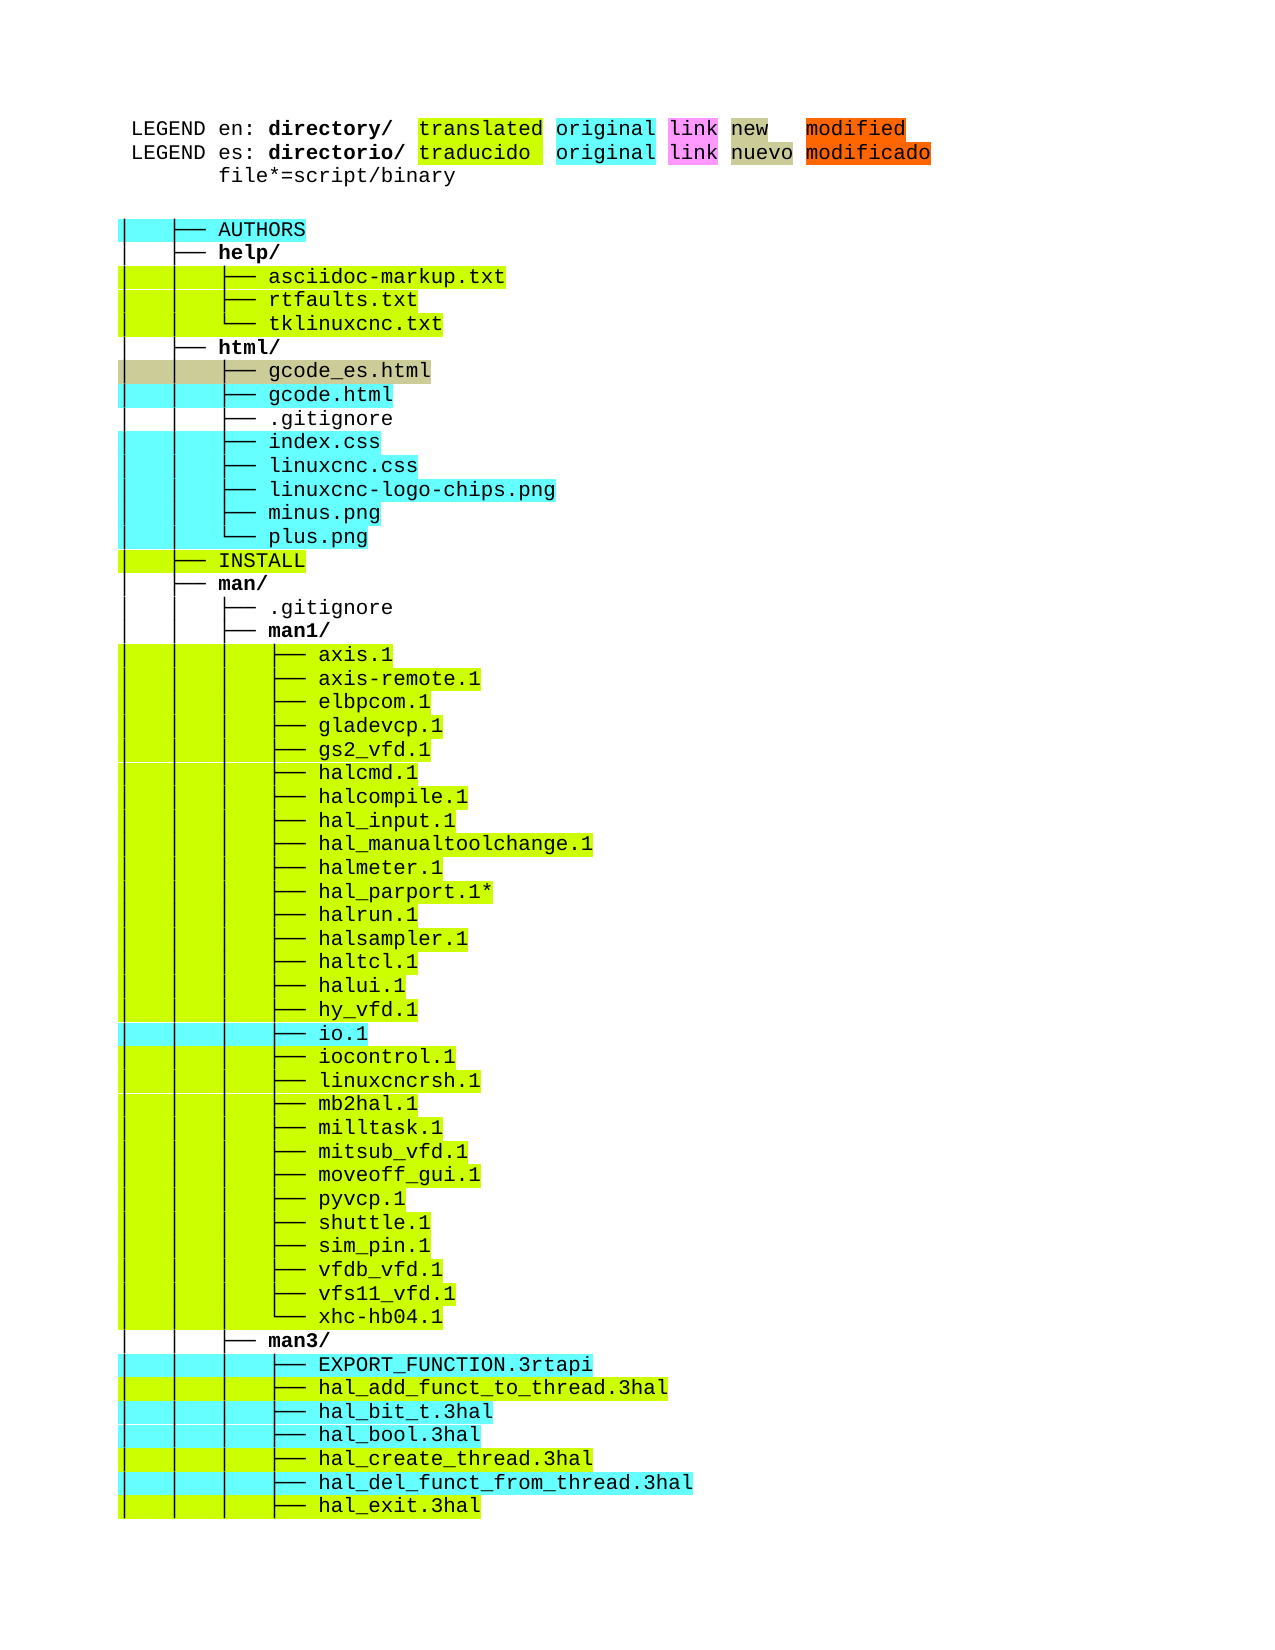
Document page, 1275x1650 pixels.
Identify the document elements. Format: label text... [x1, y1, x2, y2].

text │ │ │ ├── hy_vfd.1 [175, 999, 224, 1022]
text │ │ │ ├── halsampler.1 [175, 928, 224, 952]
text │ │ ├── .gitignore [225, 597, 1157, 621]
text │ │ │ ├── hy_vfd.1 [275, 999, 1157, 1022]
text │ │ │ ├── vfs11_vfd.1 [275, 1283, 1157, 1306]
text │ ├── help/ [118, 242, 1157, 266]
text │ │ │ ├── hy_vfd.1 [125, 999, 174, 1022]
text │ │ │ ├── hal_bit_t.3hal [225, 1401, 274, 1424]
text │ │ │ ├── axis-remote.1 [275, 668, 1157, 691]
text │ │ │ ├── hal_parport.1* [275, 881, 1157, 904]
text │ │ │ ├── linuxcncrsh.1 [175, 1070, 224, 1093]
text │ │ │ ├── EXPORT_FUNCTION.3rtapi [118, 1353, 1157, 1377]
text │ │ │ ├── hal_manualtoolchange.1 [118, 833, 1157, 857]
text │ │ │ ├── elbpcom.1 [118, 691, 1157, 715]
text │ │ │ ├── hal_bit_t.3hal [125, 1401, 174, 1424]
text │ ├── html/ [175, 337, 1157, 360]
text │ │ │ ├── linuxcncrsh.1 [225, 1070, 274, 1093]
text │ │ │ ├── halmeter.1 [118, 857, 1157, 881]
text │ │ ├── linuxcnc-logo-chips.png [175, 479, 224, 502]
text │ │ │ ├── gs2_vfd.1 [225, 739, 274, 762]
text │ │ │ ├── hal_add_funct_to_thread.3hal [118, 1377, 1157, 1401]
text │ │ │ ├── gs2_vfd.1 [275, 739, 1157, 762]
text │ │ │ ├── pyvcp.1 [118, 1188, 1157, 1212]
text │ │ │ ├── hal_bit_t.3hal [275, 1401, 1157, 1424]
text │ │ │ ├── milltask.1 [118, 1117, 1157, 1141]
text │ │ ├── .gitignore [125, 408, 174, 431]
text │ │ ├── man3/ [225, 1330, 1157, 1353]
text │ │ │ ├── hal_exit.3hal [118, 1495, 1157, 1519]
text │ │ ├── asciidoc-markup.txt [175, 266, 224, 289]
text │ │ ├── index.css [118, 431, 1157, 455]
text │ │ │ ├── vfdb_vfd.1 [118, 1259, 1157, 1283]
text │ │ │ ├── hal_parport.1* [125, 881, 174, 904]
text │ │ │ └── xhc-hb04.1 [118, 1306, 1157, 1330]
text │ │ │ ├── halsampler.1 [275, 928, 1157, 952]
text │ │ │ ├── linuxcncrsh.1 [275, 1070, 1157, 1093]
text │ │ │ ├── halcmd.1 [118, 762, 1157, 786]
text │ │ ├── .gitignore [225, 408, 1157, 431]
text │ │ │ ├── linuxcncrsh.1 [125, 1070, 174, 1093]
text │ │ │ ├── hy_vfd.1 [225, 999, 274, 1022]
text │ │ │ ├── sim_pin.1 [118, 1235, 1157, 1259]
text │ │ │ ├── moveoff_gui.1 [118, 1164, 1157, 1188]
text │ ├── AUTHORS [118, 218, 1157, 242]
text │ │ │ ├── hal_parport.1* [225, 881, 274, 904]
text │ │ ├── asciidoc-markup.txt [125, 266, 174, 289]
text │ │ ├── .gitignore [175, 408, 224, 431]
text │ │ │ ├── hal_del_funct_from_thread.3hal [225, 1472, 274, 1495]
text │ │ │ ├── shuttle.1 [175, 1212, 224, 1235]
text │ │ │ ├── gs2_vfd.1 [125, 739, 174, 762]
text │ ├── html/ [125, 337, 174, 360]
text │ │ │ ├── mitsub_vfd.1 [175, 1141, 224, 1164]
text │ │ │ ├── hal_bool.3hal [118, 1424, 1157, 1448]
text │ │ │ ├── hal_input.1 [125, 810, 174, 833]
text │ │ ├── rtfaults.txt [118, 289, 1157, 313]
text │ │ ├── linuxcnc-logo-chips.png [225, 479, 1157, 502]
text │ │ │ ├── vfs11_vfd.1 [175, 1283, 224, 1306]
text │ │ │ ├── axis-remote.1 [225, 668, 274, 691]
text │ │ │ ├── gladevcp.1 [118, 715, 1157, 739]
text │ │ │ ├── mb2hal.1 [118, 1093, 1157, 1117]
text │ │ └── tklinuxcnc.txt [118, 313, 1157, 337]
text │ │ │ ├── haltcl.1 [118, 952, 1157, 975]
text │ │ ├── man3/ [125, 1330, 174, 1353]
text │ │ │ ├── hal_parport.1* [175, 881, 224, 904]
text │ │ │ ├── hal_bit_t.3hal [175, 1401, 224, 1424]
text │ │ └── plus.png [175, 526, 1157, 549]
text │ │ ├── .gitignore [175, 597, 224, 621]
text │ │ ├── man1/ [118, 621, 1157, 644]
text │ │ │ ├── halsampler.1 [125, 928, 174, 952]
text │ │ ├── linuxcnc.css [118, 455, 1157, 479]
text │ │ ├── minus.png [118, 502, 1157, 526]
text │ │ │ ├── hal_input.1 [275, 810, 1157, 833]
text │ │ │ ├── hal_del_funct_from_thread.3hal [275, 1472, 1157, 1495]
text │ │ ├── linuxcnc-logo-chips.png [125, 479, 174, 502]
text │ │ │ ├── hal_input.1 [175, 810, 224, 833]
text │ │ │ ├── shuttle.1 [125, 1212, 174, 1235]
text │ │ ├── .gitignore [125, 597, 174, 621]
text │ │ │ ├── hal_input.1 [225, 810, 274, 833]
text │ │ │ ├── shuttle.1 [225, 1212, 274, 1235]
text │ │ │ ├── halui.1 [118, 975, 1157, 999]
text │ │ │ ├── mitsub_vfd.1 [225, 1141, 274, 1164]
text │ │ │ ├── shuttle.1 [275, 1212, 1157, 1235]
text │ │ │ ├── axis.1 [118, 644, 1157, 668]
text │ │ │ ├── hal_del_funct_from_thread.3hal [175, 1472, 224, 1495]
text │ │ ├── asciidoc-markup.txt [225, 266, 1157, 289]
text │ │ │ ├── iocontrol.1 [118, 1046, 1157, 1070]
text │ │ │ ├── hal_del_funct_from_thread.3hal [125, 1472, 174, 1495]
text │ │ │ ├── vfs11_vfd.1 [225, 1283, 274, 1306]
text │ │ │ ├── mitsub_vfd.1 [275, 1141, 1157, 1164]
text │ │ ├── man3/ [175, 1330, 224, 1353]
text │ │ │ ├── hal_create_thread.3hal [118, 1448, 1157, 1472]
text │ │ └── plus.png [125, 526, 174, 549]
text │ │ │ ├── halrun.1 [118, 904, 1157, 928]
text │ │ │ ├── mitsub_vfd.1 [125, 1141, 174, 1164]
text │ │ │ ├── halcompile.1 [118, 786, 1157, 810]
text │ │ │ ├── gs2_vfd.1 [175, 739, 224, 762]
text │ │ │ ├── halsampler.1 [225, 928, 274, 952]
text │ ├── man/ [118, 573, 1157, 597]
text │ │ ├── gcode_es.html [118, 360, 1157, 384]
text │ │ ├── gcode.html [118, 384, 1157, 408]
text │ │ │ ├── axis-remote.1 [125, 668, 174, 691]
text │ │ │ ├── axis-remote.1 [175, 668, 224, 691]
text │ ├── INSTALL [118, 549, 1157, 573]
text │ │ │ ├── vfs11_vfd.1 [125, 1283, 174, 1306]
text │ │ │ ├── io.1 [118, 1022, 1157, 1046]
